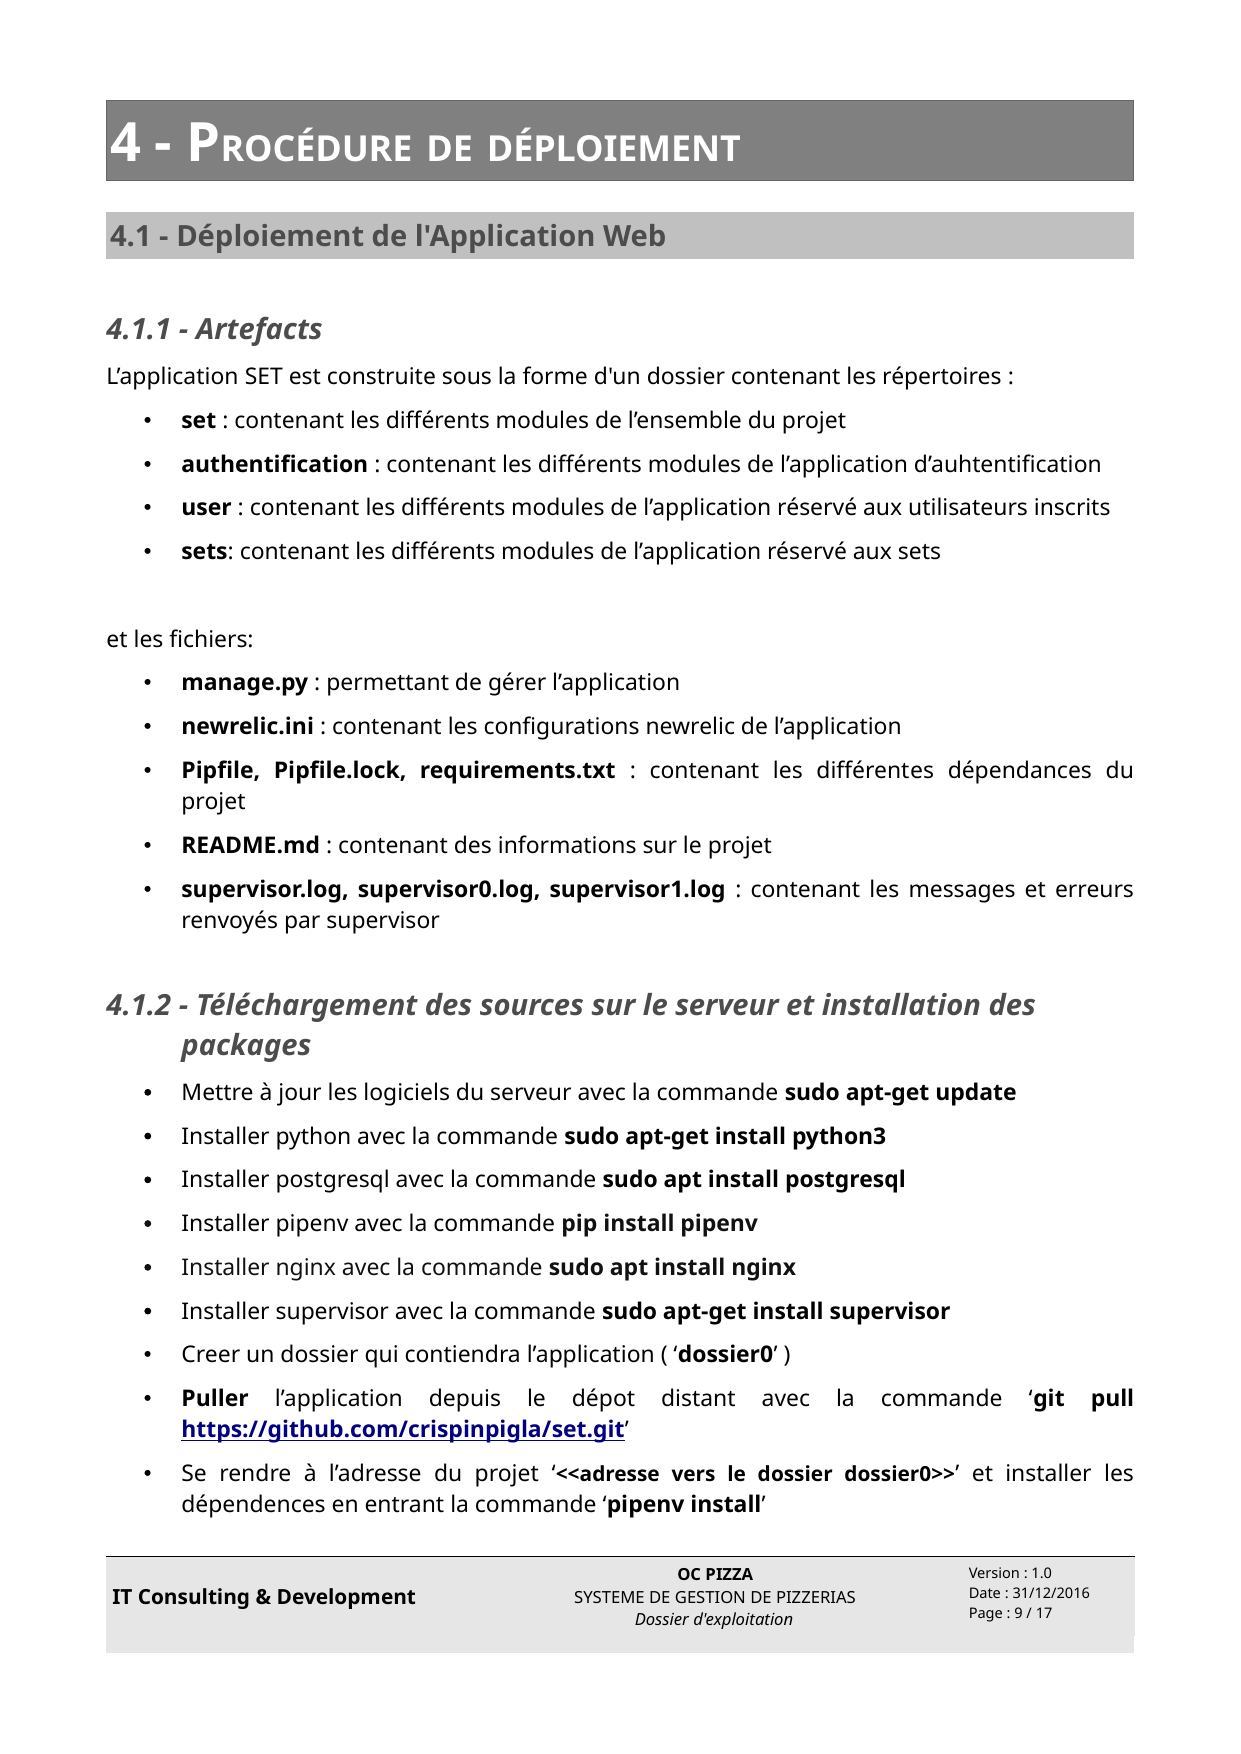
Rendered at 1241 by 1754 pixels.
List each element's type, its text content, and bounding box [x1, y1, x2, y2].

subtitle Téléchargement des sources sur le serveur et installation des packages [106, 984, 1134, 1063]
list Se rendre à l’adresse du projet ‘<<adresse vers le dossier dossier0>>’ et installer les dépendences en entrant la commande ‘pipenv install’ [144, 1457, 1134, 1520]
list README.md : contenant des informations sur le projet [144, 829, 1134, 860]
list Installer postgresql avec la commande sudo apt install postgresql [144, 1163, 1134, 1195]
list set : contenant les différents modules de l’ensemble du projet [144, 404, 1134, 435]
list Installer nginx avec la commande sudo apt install nginx [144, 1251, 1134, 1282]
list Mettre à jour les logiciels du serveur avec la commande sudo apt-get update [144, 1076, 1134, 1107]
list Installer supervisor avec la commande sudo apt-get install supervisor [144, 1295, 1134, 1326]
list manage.py : permettant de gérer l’application [144, 666, 1134, 697]
text L’application SET est construite sous la forme d'un dossier contenant les répertoires : [106, 360, 1134, 391]
list sets: contenant les différents modules de l’application réservé aux sets [144, 535, 1134, 566]
list authentification : contenant les différents modules de l’application d’auhtentification [144, 447, 1134, 479]
subtitle Déploiement de l'Application Web [107, 213, 1133, 258]
subtitle Procédure de déploiement [107, 101, 1133, 180]
list newrelic.ini : contenant les configurations newrelic de l’application [144, 710, 1134, 741]
list supervisor.log, supervisor0.log, supervisor1.log : contenant les messages et erreurs renvoyés par supervisor [144, 872, 1134, 935]
list Pipfile, Pipfile.lock, requirements.txt : contenant les différentes dépendances du projet [144, 754, 1134, 816]
list Creer un dossier qui contiendra l’application ( ‘dossier0’ ) [144, 1338, 1134, 1370]
list Puller l’application depuis le dépot distant avec la commande ‘git pull https://github.com/crispinpigla/set.git’ [144, 1382, 1134, 1445]
subtitle Artefacts [106, 308, 1134, 348]
list Installer pipenv avec la commande pip install pipenv [144, 1207, 1134, 1238]
text et les fichiers: [106, 622, 1134, 654]
list Installer python avec la commande sudo apt-get install python3 [144, 1120, 1134, 1151]
list user : contenant les différents modules de l’application réservé aux utilisateurs inscrits [144, 491, 1134, 522]
